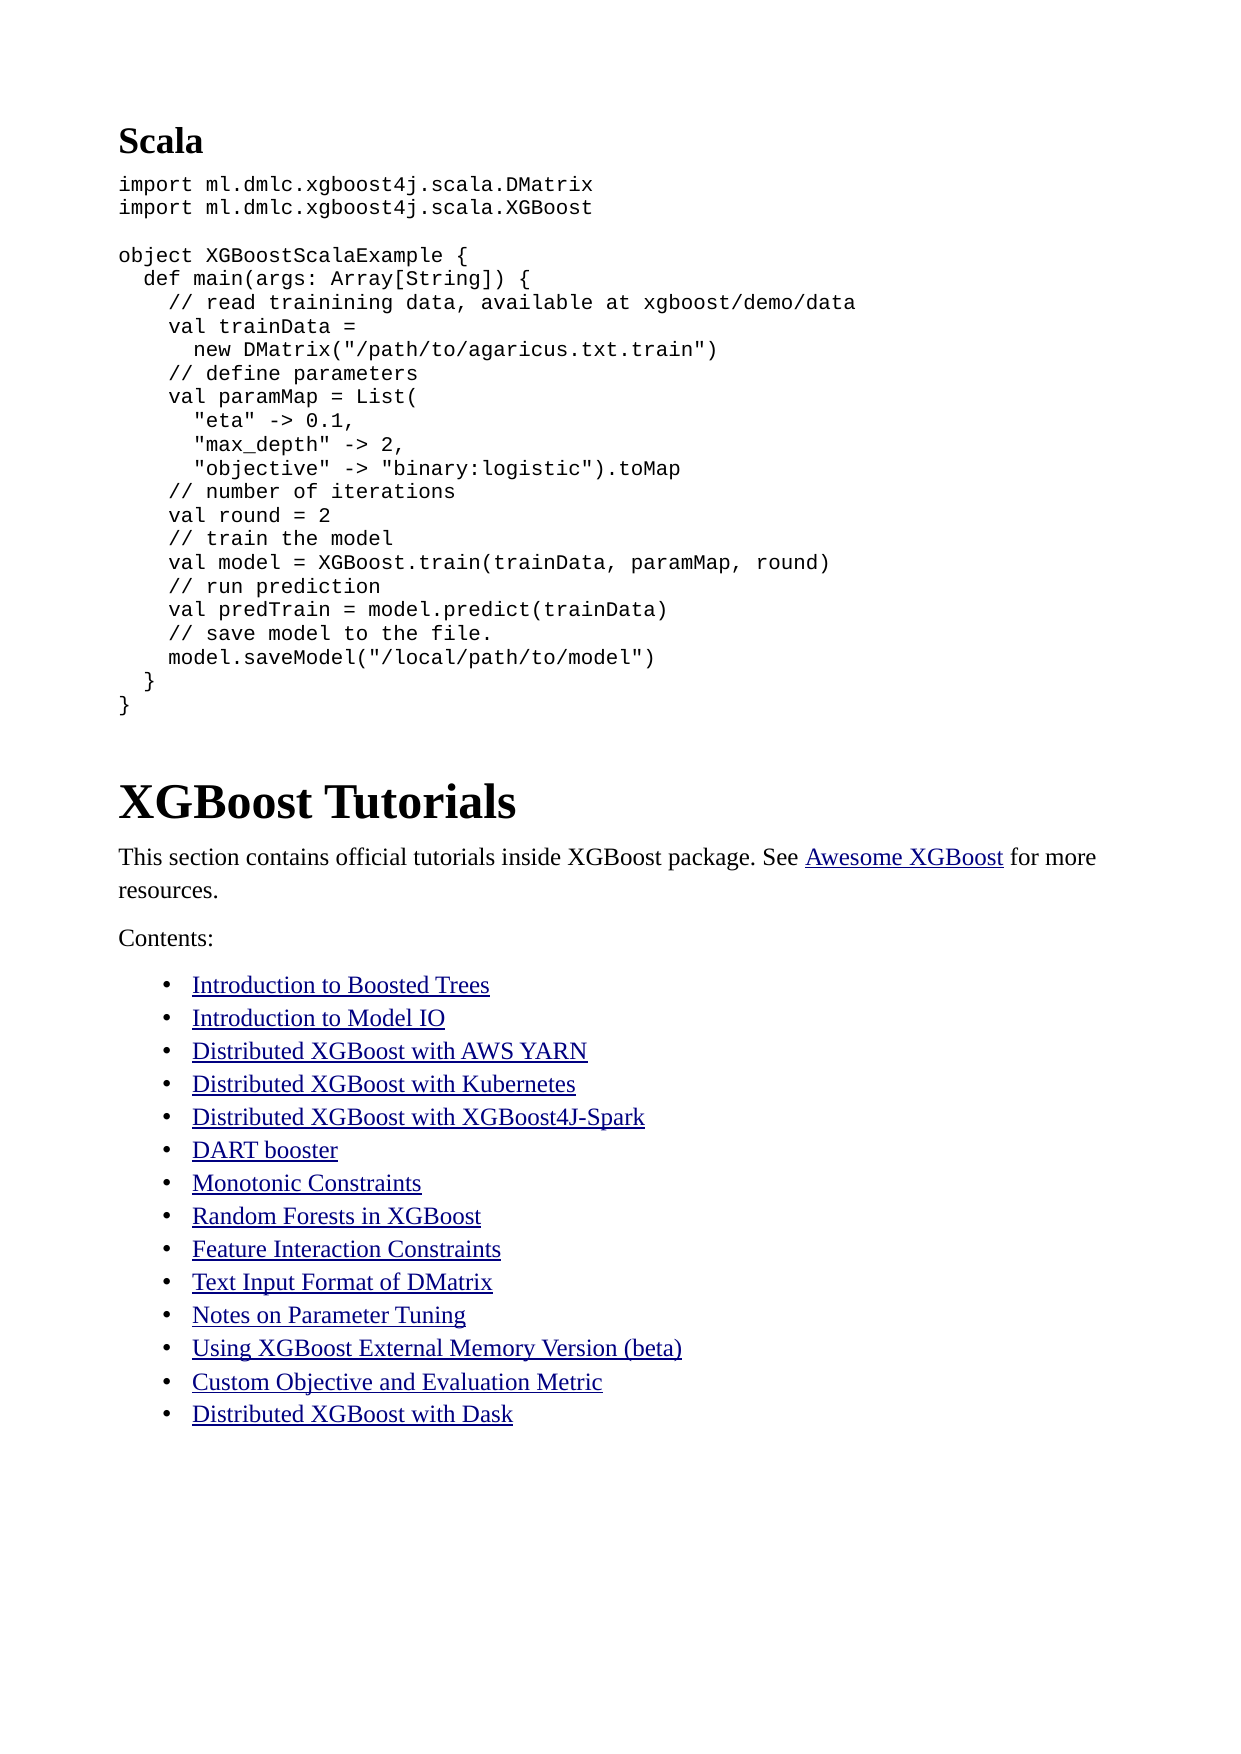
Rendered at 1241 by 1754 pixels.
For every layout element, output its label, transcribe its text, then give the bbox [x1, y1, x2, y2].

list Random Forests in XGBoost [162, 1201, 1122, 1230]
list Distributed XGBoost with Kubernetes [162, 1069, 1122, 1098]
text // number of iterations [118, 481, 1122, 505]
text import ml.dmlc.xgboost4j.scala.DMatrix [118, 174, 1122, 197]
text object XGBoostScalaExample { [118, 245, 1122, 268]
text This section contains official tutorials inside XGBoost package. See Awesome XGBoost for more resources. [118, 842, 1122, 904]
text def main(args: Array[String]) { [118, 268, 1122, 292]
list Feature Interaction Constraints [162, 1234, 1122, 1263]
text model.saveModel("/local/path/to/model") [118, 647, 1122, 670]
list Introduction to Boosted Trees [162, 970, 1122, 999]
text "objective" -> "binary:logistic").toMap [118, 457, 1122, 481]
text // save model to the file. [118, 623, 1122, 647]
text // run prediction [118, 576, 1122, 599]
list Using XGBoost External Memory Version (beta) [162, 1333, 1122, 1362]
list Notes on Parameter Tuning [162, 1301, 1122, 1329]
list Distributed XGBoost with AWS YARN [162, 1036, 1122, 1065]
list Monotonic Constraints [162, 1168, 1122, 1197]
list Text Input Format of DMatrix [162, 1267, 1122, 1296]
text val paramMap = List( [118, 387, 1122, 410]
text val round = 2 [118, 505, 1122, 528]
text "eta" -> 0.1, [118, 410, 1122, 434]
text import ml.dmlc.xgboost4j.scala.XGBoost [118, 197, 1122, 221]
list Distributed XGBoost with XGBoost4J-Spark [162, 1102, 1122, 1131]
text // read trainining data, available at xgboost/demo/data [118, 292, 1122, 316]
subtitle Scala [118, 118, 1122, 161]
list Custom Objective and Evaluation Metric [162, 1367, 1122, 1395]
text new DMatrix("/path/to/agaricus.txt.train") [118, 339, 1122, 363]
list Introduction to Model IO [162, 1003, 1122, 1032]
subtitle XGBoost Tutorials [118, 772, 1122, 829]
text // define parameters [118, 363, 1122, 387]
text val model = XGBoost.train(trainData, paramMap, round) [118, 552, 1122, 576]
text } [118, 670, 1122, 694]
text } [118, 694, 1122, 718]
text // train the model [118, 528, 1122, 552]
text val predTrain = model.predict(trainData) [118, 599, 1122, 623]
list DART booster [162, 1135, 1122, 1164]
text Contents: [118, 923, 1122, 951]
text val trainData = [118, 316, 1122, 339]
list Distributed XGBoost with Dask [162, 1399, 1122, 1428]
text "max_depth" -> 2, [118, 434, 1122, 457]
